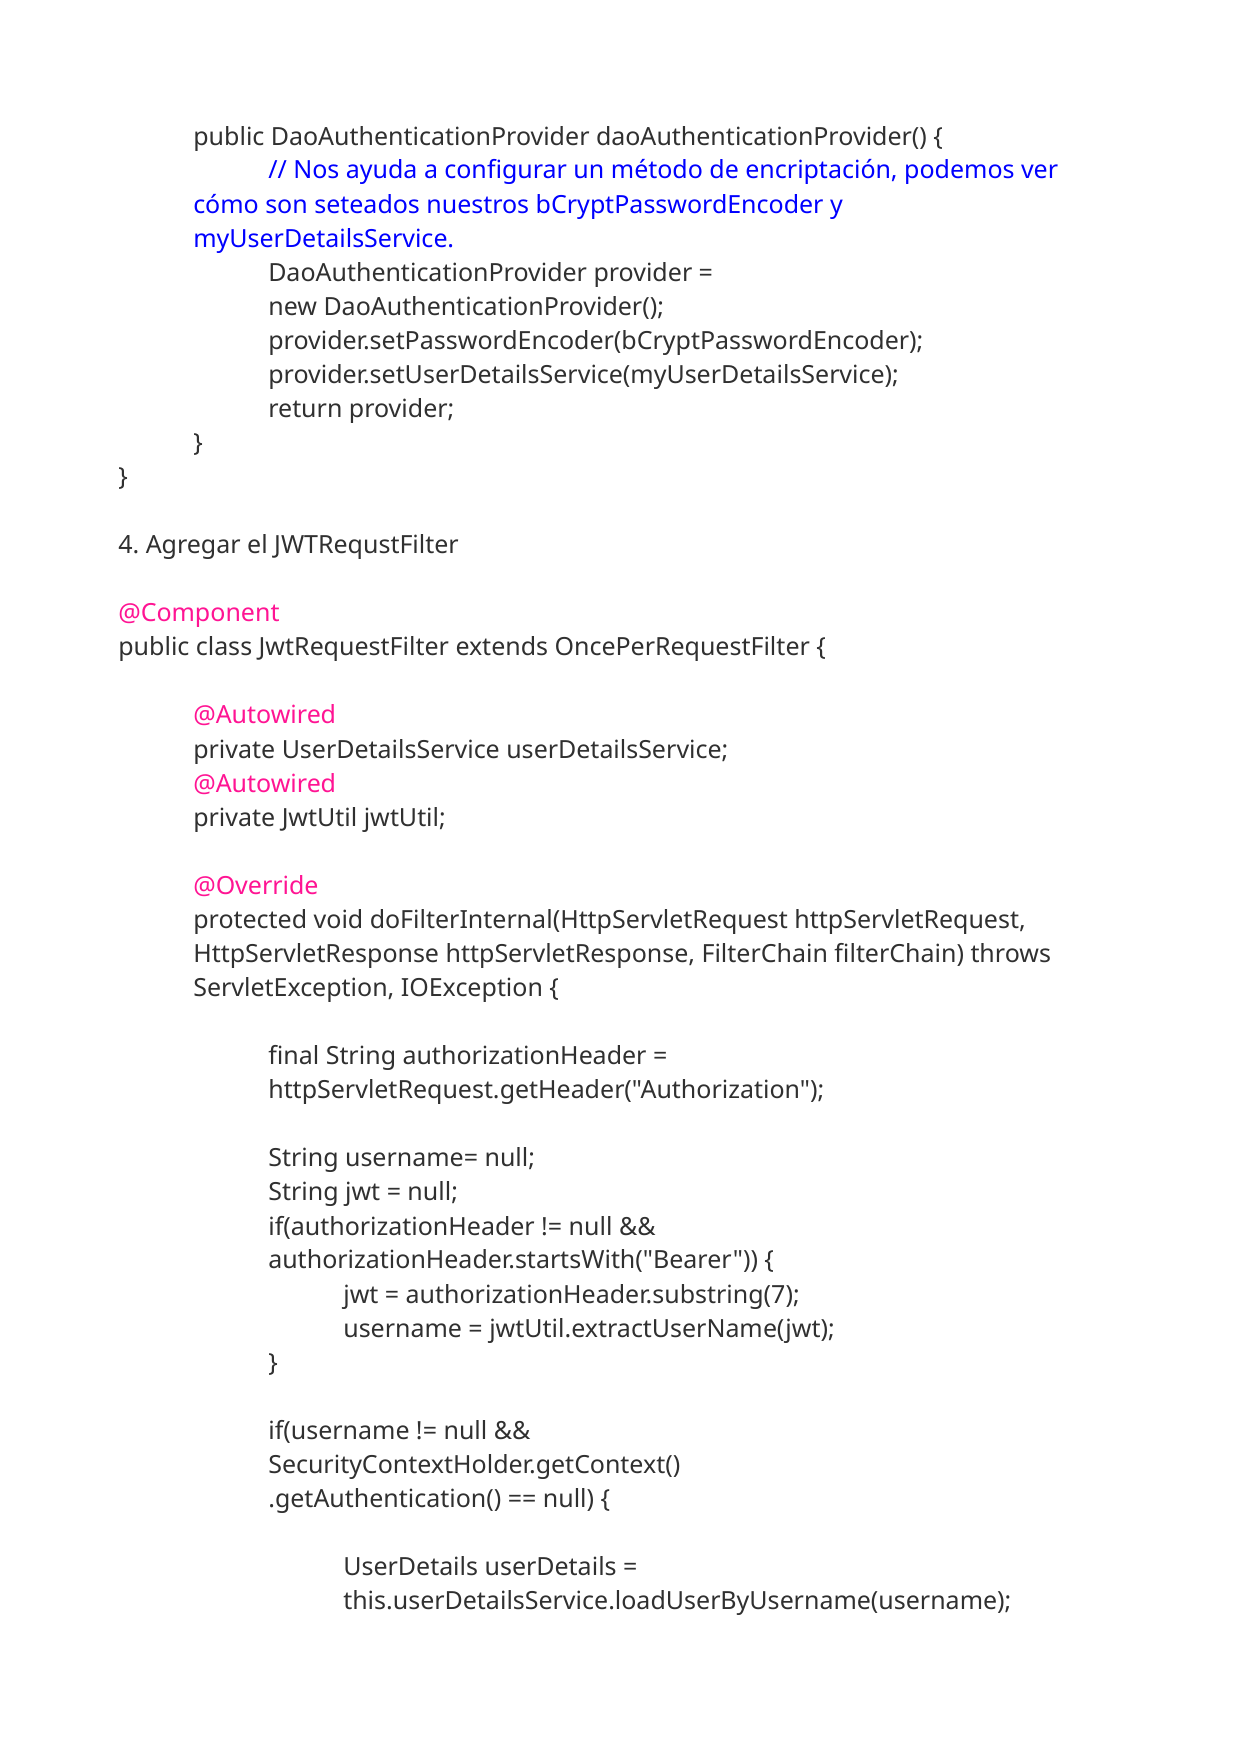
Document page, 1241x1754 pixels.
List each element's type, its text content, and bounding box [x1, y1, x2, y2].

text username = jwtUtil.extractUserName(jwt); [118, 1310, 1122, 1344]
text @Component [118, 595, 1122, 629]
text .getAuthentication() == null) { [118, 1481, 1122, 1515]
text } [118, 459, 1122, 493]
text new DaoAuthenticationProvider(); [118, 288, 1122, 322]
text UserDetails userDetails = this.userDetailsService.loadUserByUsername(username); [118, 1549, 1122, 1617]
text } [118, 1344, 1122, 1378]
text protected void doFilterInternal(HttpServletRequest httpServletRequest, HttpServletResponse httpServletResponse, FilterChain filterChain) throws ServletException, IOException { [118, 902, 1122, 1004]
text String username= null; [118, 1140, 1122, 1174]
text private UserDetailsService userDetailsService; [118, 731, 1122, 765]
text if(username != null && SecurityContextHolder.getContext() [118, 1412, 1122, 1481]
text final String authorizationHeader = httpServletRequest.getHeader("Authorization"); [118, 1038, 1122, 1106]
text DaoAuthenticationProvider provider = [118, 254, 1122, 288]
text @Override [118, 867, 1122, 902]
text jwt = authorizationHeader.substring(7); [118, 1276, 1122, 1310]
text } [118, 425, 1122, 459]
text provider.setUserDetailsService(myUserDetailsService); [118, 357, 1122, 391]
text provider.setPasswordEncoder(bCryptPasswordEncoder); [118, 322, 1122, 357]
text @Autowired [118, 697, 1122, 731]
text public DaoAuthenticationProvider daoAuthenticationProvider() { [118, 118, 1122, 152]
text 4. Agregar el JWTRequstFilter [118, 527, 1122, 561]
text if(authorizationHeader != null && authorizationHeader.startsWith("Bearer")) { [118, 1208, 1122, 1276]
text return provider; [118, 391, 1122, 425]
text // Nos ayuda a configurar un método de encriptación, podemos ver cómo son seteados nuestros bCryptPasswordEncoder y myUserDetailsService. [118, 152, 1122, 254]
text public class JwtRequestFilter extends OncePerRequestFilter { [118, 629, 1122, 663]
text @Autowired [118, 765, 1122, 799]
text String jwt = null; [118, 1174, 1122, 1208]
text private JwtUtil jwtUtil; [118, 799, 1122, 833]
